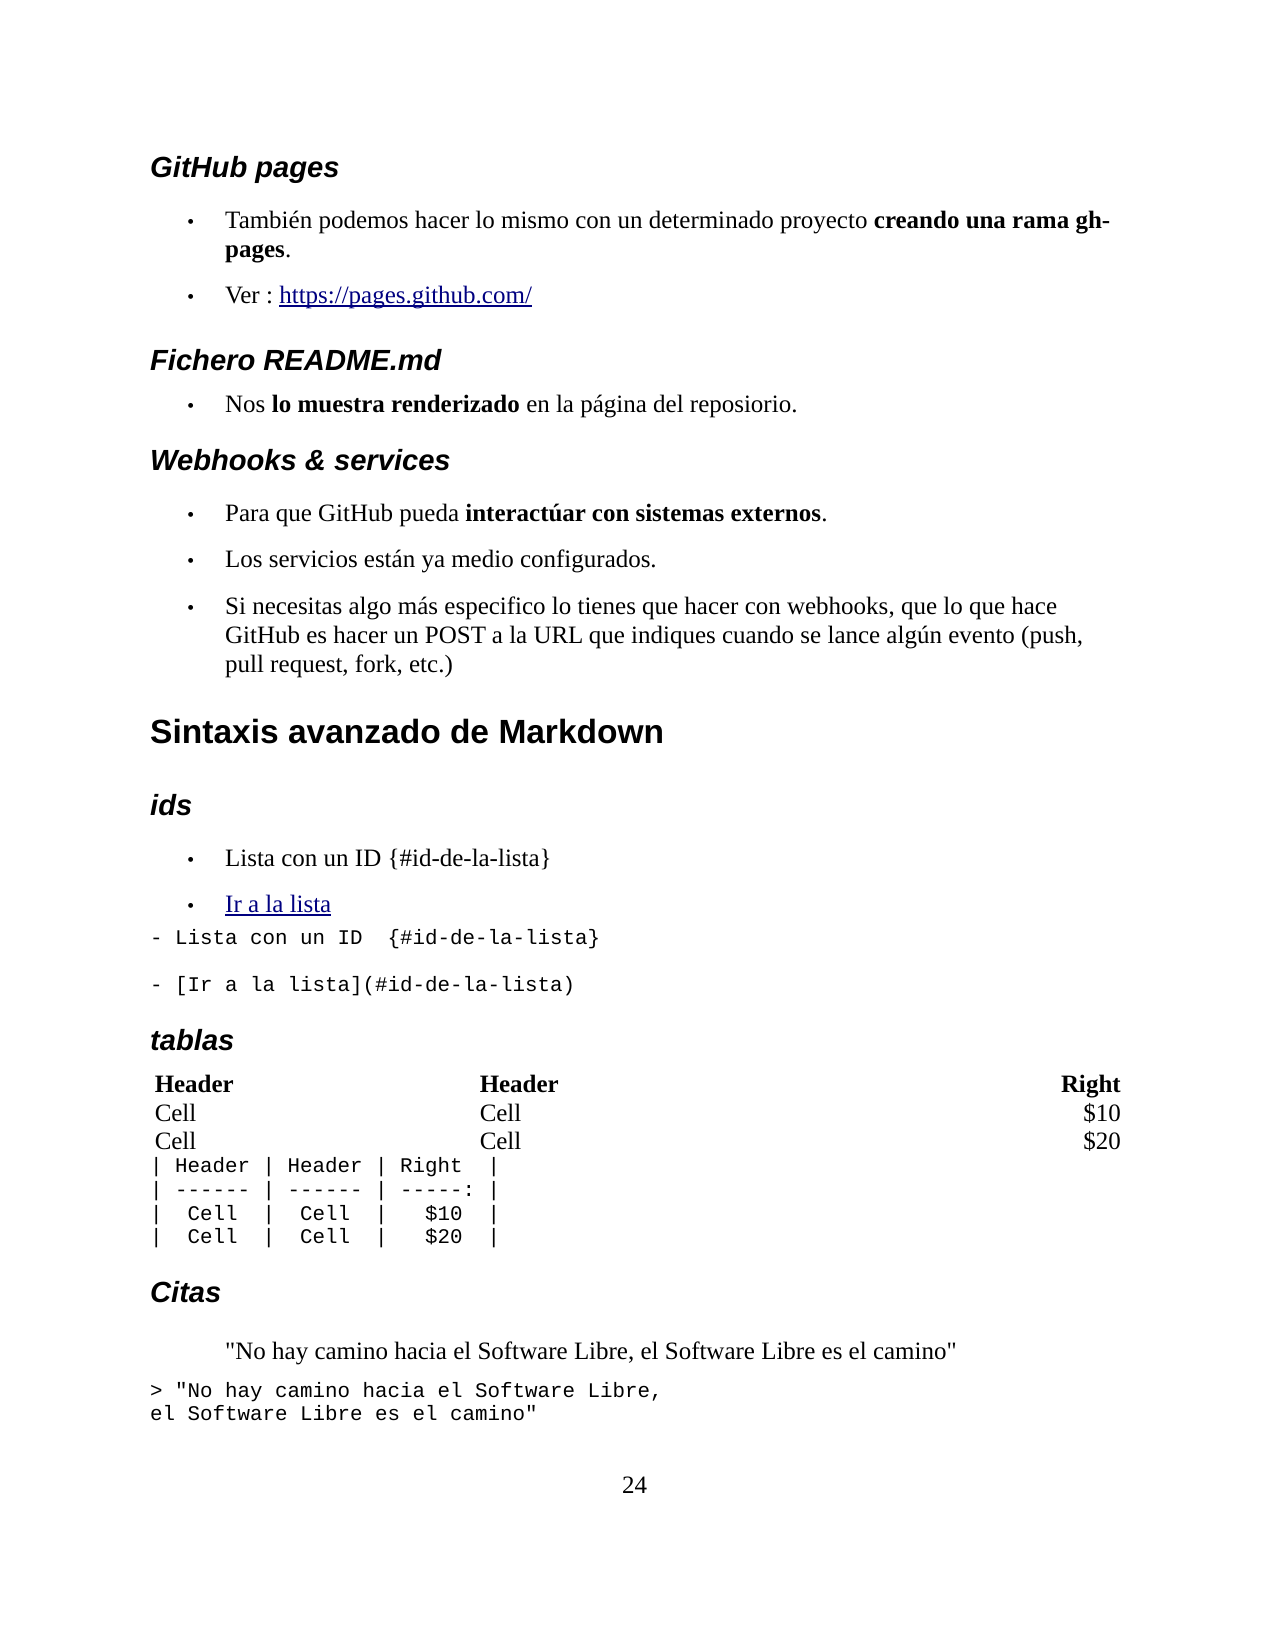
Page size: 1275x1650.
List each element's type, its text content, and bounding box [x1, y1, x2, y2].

table_cell $20 [800, 1126, 1125, 1155]
subtitle ids [150, 788, 1125, 821]
list Ver : https://pages.github.com/ [187, 280, 1125, 309]
text - [Ir a la lista](#id-de-la-lista) [150, 974, 1125, 998]
subtitle Citas [150, 1275, 1125, 1308]
table_cell Cell [475, 1098, 800, 1126]
list Para que GitHub pueda interactúar con sistemas externos. [187, 498, 1125, 527]
text | Header | Header | Right | [150, 1155, 1125, 1179]
subtitle Fichero README.md [150, 343, 1125, 377]
subtitle Sintaxis avanzado de Markdown [150, 711, 1125, 750]
table_cell Cell [150, 1098, 475, 1126]
list También podemos hacer lo mismo con un determinado proyecto creando una rama gh-pages. [187, 205, 1125, 262]
text "No hay camino hacia el Software Libre, el Software Libre es el camino" [225, 1336, 1125, 1364]
list Si necesitas algo más especifico lo tienes que hacer con webhooks, que lo que hace GitHub es hacer un POST a la URL que indiques cuando se lance algún evento (push, pull request, fork, etc.) [187, 591, 1125, 677]
list Lista con un ID {#id-de-la-lista} [187, 843, 1125, 871]
text | Cell | Cell | $10 | [150, 1202, 1125, 1226]
table_header Right [800, 1069, 1125, 1098]
text - Lista con un ID {#id-de-la-lista} [150, 927, 1125, 951]
list Ir a la lista [187, 889, 1125, 918]
table_cell Cell [475, 1126, 800, 1155]
subtitle tablas [150, 1023, 1125, 1056]
table_cell Cell [150, 1126, 475, 1155]
list Nos lo muestra renderizado en la página del reposiorio. [187, 389, 1125, 418]
text > "No hay camino hacia el Software Libre, [150, 1379, 1125, 1403]
table_header Header [475, 1069, 800, 1098]
subtitle GitHub pages [150, 150, 1125, 183]
text el Software Libre es el camino" [150, 1403, 1125, 1427]
list Los servicios están ya medio configurados. [187, 544, 1125, 573]
text | ------ | ------ | -----: | [150, 1179, 1125, 1202]
table_header Header [150, 1069, 475, 1098]
table_cell $10 [800, 1098, 1125, 1126]
subtitle Webhooks & services [150, 443, 1125, 476]
text | Cell | Cell | $20 | [150, 1226, 1125, 1250]
